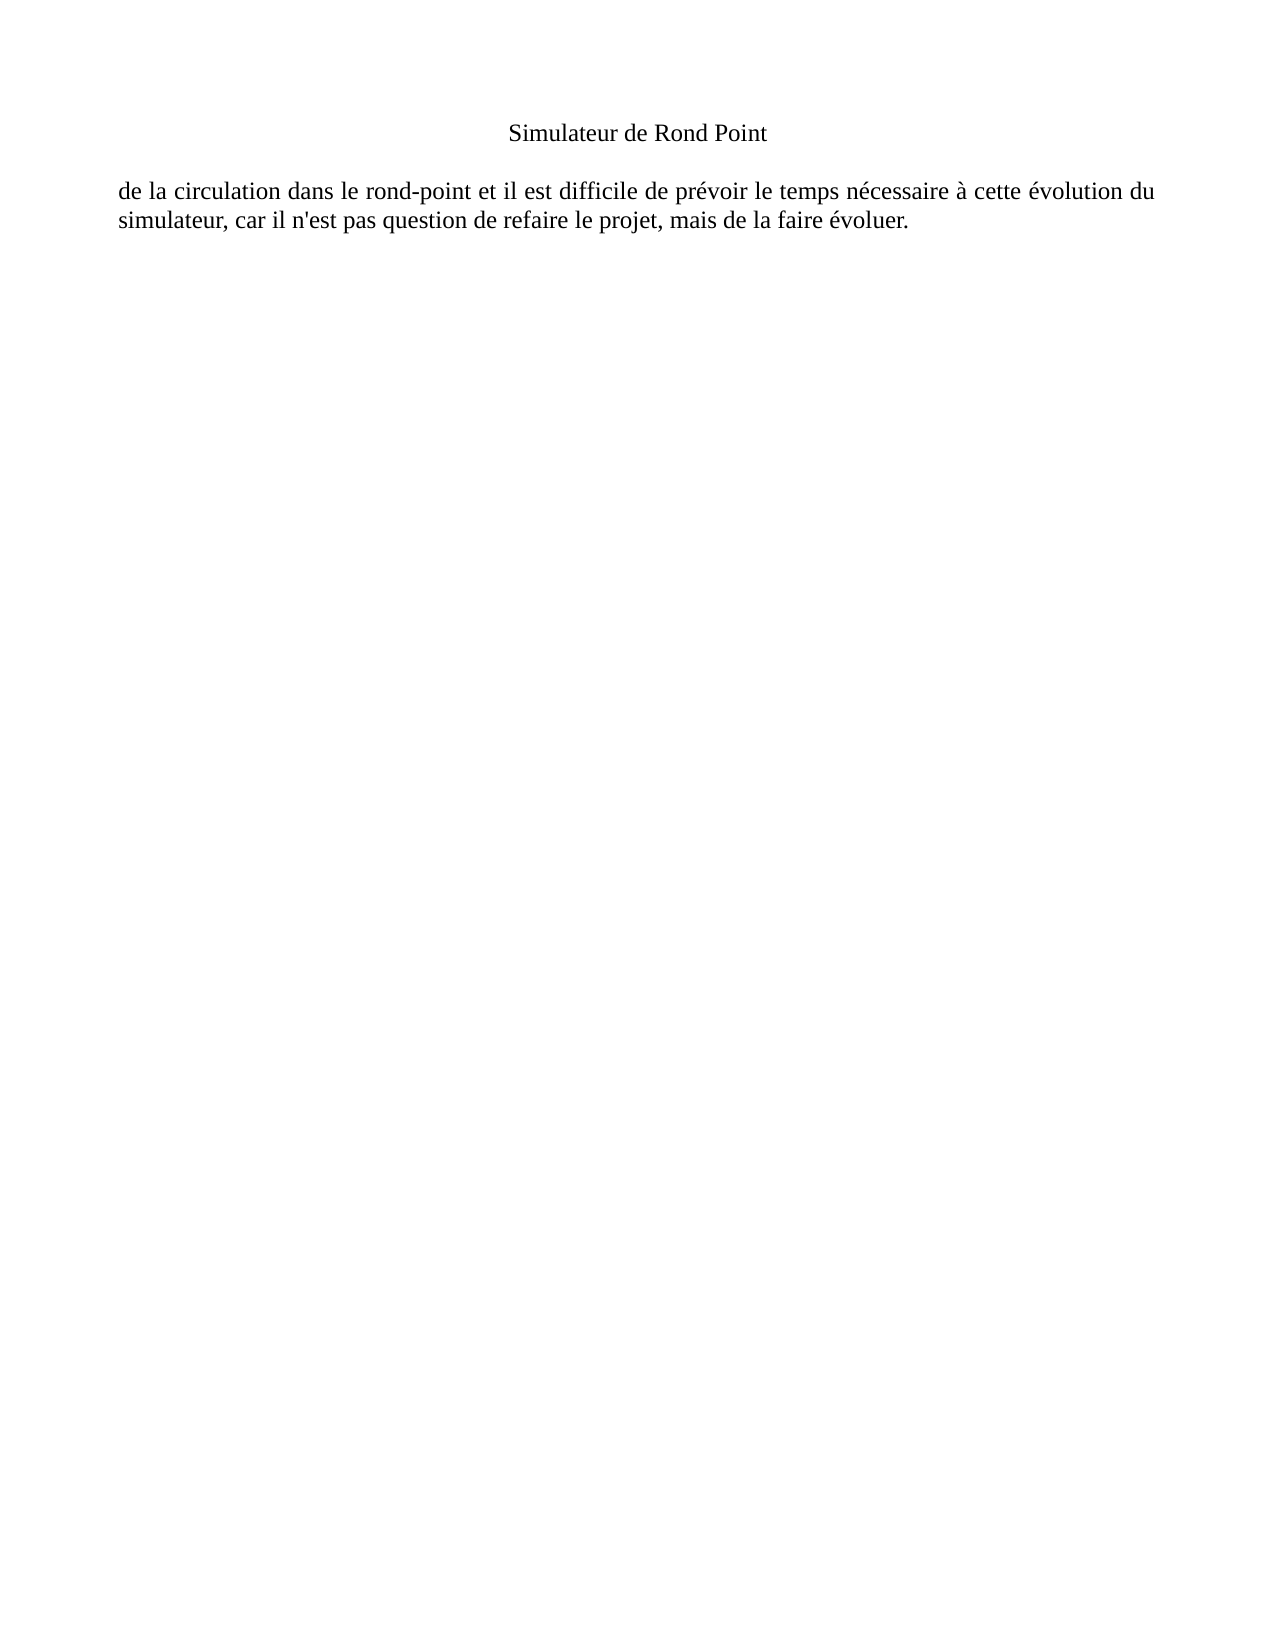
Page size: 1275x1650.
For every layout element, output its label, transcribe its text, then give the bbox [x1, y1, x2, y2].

text de la circulation dans le rond-point et il est difficile de prévoir le temps nécessaire à cette évolution du simulateur, car il n'est pas question de refaire le projet, mais de la faire évoluer. [118, 176, 1157, 234]
